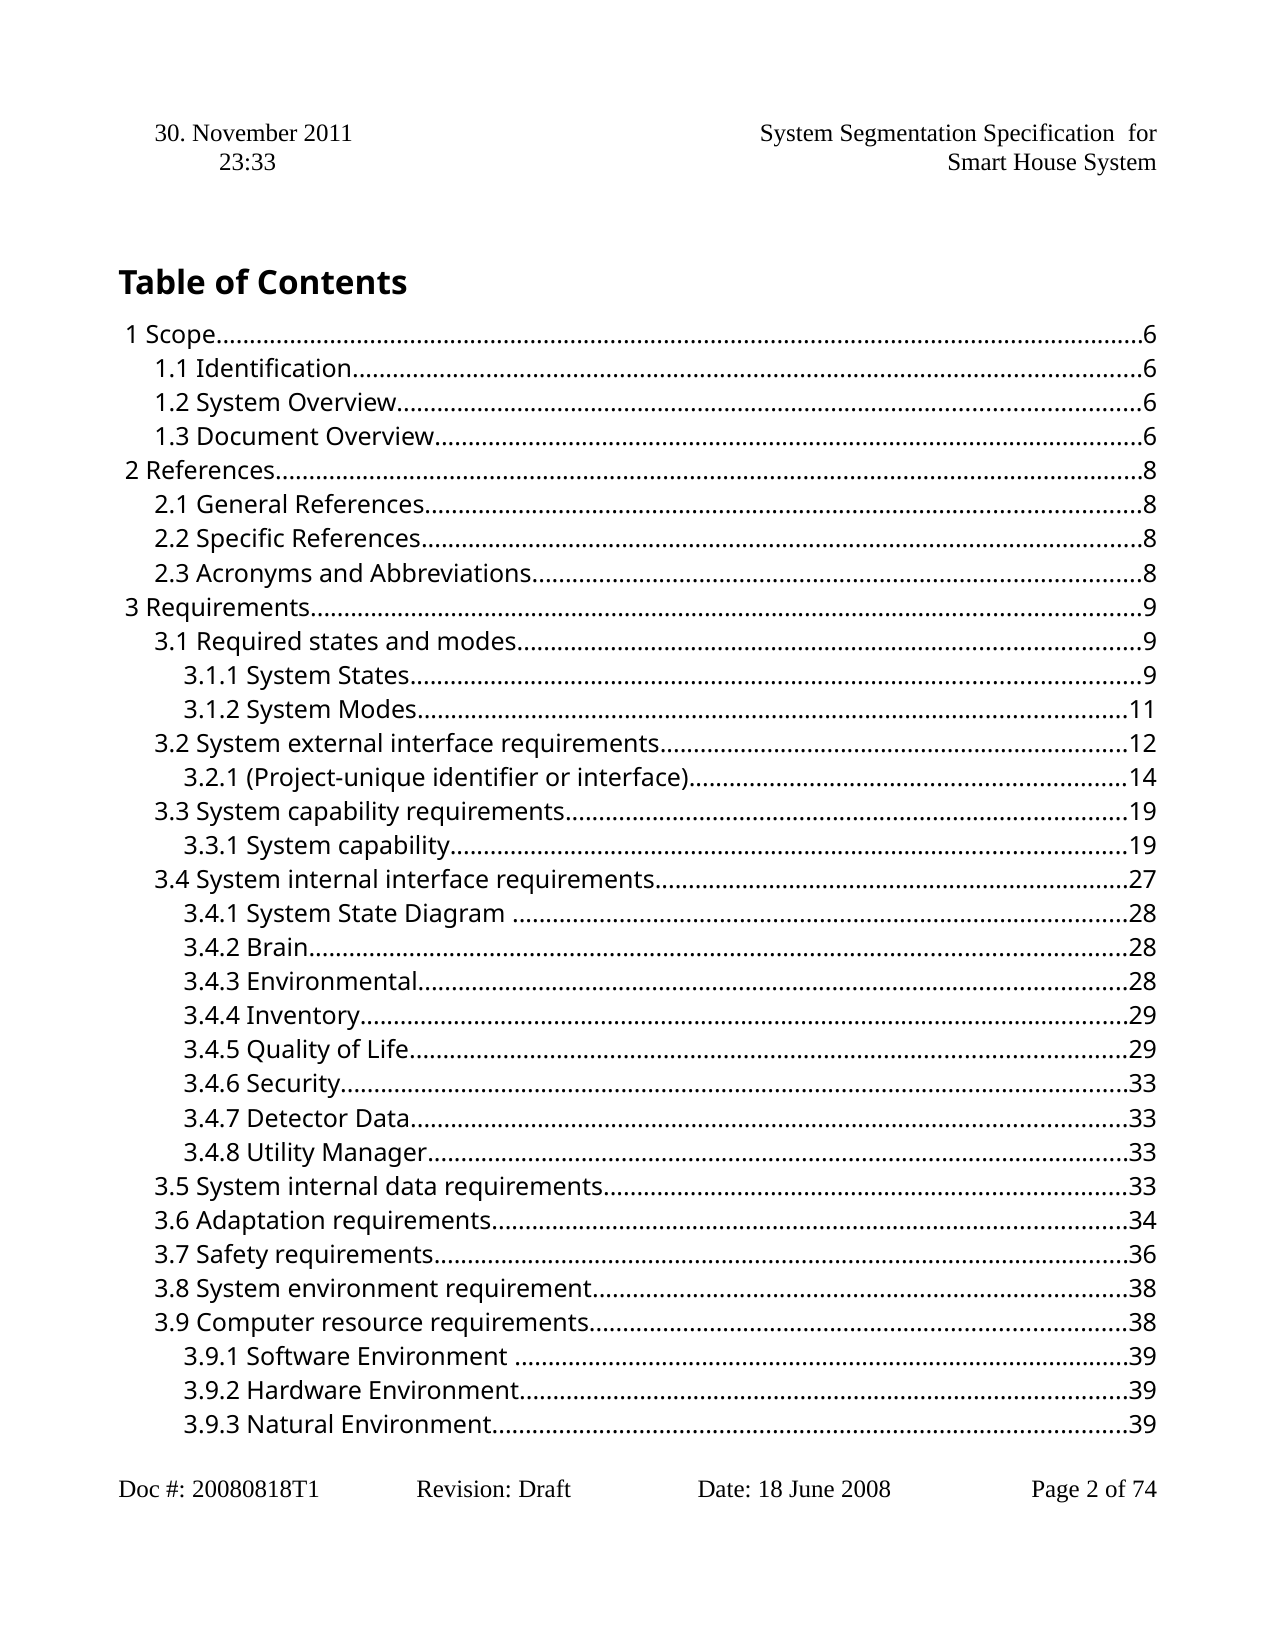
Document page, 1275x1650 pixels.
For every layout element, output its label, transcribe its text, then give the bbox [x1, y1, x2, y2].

text 1 Scope 6 [118, 317, 1157, 351]
text 3.2.1 (Project-unique identifier or interface) 14 [177, 759, 1157, 794]
text 3.5 System internal data requirements 33 [148, 1168, 1157, 1202]
text 3.4.3 Environmental 28 [177, 964, 1157, 998]
text 3.4.1 System State Diagram 28 [177, 896, 1157, 930]
text 3.2 System external interface requirements 12 [148, 726, 1157, 759]
text 3.3.1 System capability 19 [177, 828, 1157, 862]
text 3.9.3 Natural Environment 39 [177, 1407, 1157, 1441]
text 2.1 General References 8 [148, 487, 1157, 521]
text 3.4.6 Security 33 [177, 1066, 1157, 1100]
text 1.2 System Overview 6 [148, 385, 1157, 419]
text 1.3 Document Overview 6 [148, 419, 1157, 453]
text 3.4.2 Brain 28 [177, 930, 1157, 964]
text 2.3 Acronyms and Abbreviations 8 [148, 555, 1157, 589]
text 3.9 Computer resource requirements 38 [148, 1304, 1157, 1339]
text 3.4.5 Quality of Life 29 [177, 1032, 1157, 1066]
subtitle Table of Contents [118, 259, 1157, 304]
text 3.8 System environment requirement 38 [148, 1271, 1157, 1304]
text 3.4.7 Detector Data 33 [177, 1100, 1157, 1134]
text 3.1.1 System States 9 [177, 657, 1157, 691]
text 3.4 System internal interface requirements 27 [148, 862, 1157, 896]
text 1.1 Identification 6 [148, 351, 1157, 385]
text 3.9.2 Hardware Environment 39 [177, 1373, 1157, 1407]
text 3.9.1 Software Environment 39 [177, 1339, 1157, 1373]
text 3.3 System capability requirements 19 [148, 794, 1157, 828]
text 3.1 Required states and modes 9 [148, 623, 1157, 657]
text 3.1.2 System Modes 11 [177, 691, 1157, 726]
text 2.2 Specific References 8 [148, 521, 1157, 555]
text 3.4.4 Inventory 29 [177, 998, 1157, 1032]
text 3.4.8 Utility Manager 33 [177, 1134, 1157, 1168]
text 3 Requirements 9 [118, 589, 1157, 623]
text 3.6 Adaptation requirements 34 [148, 1202, 1157, 1236]
text 2 References 8 [118, 453, 1157, 487]
text 3.7 Safety requirements 36 [148, 1236, 1157, 1271]
